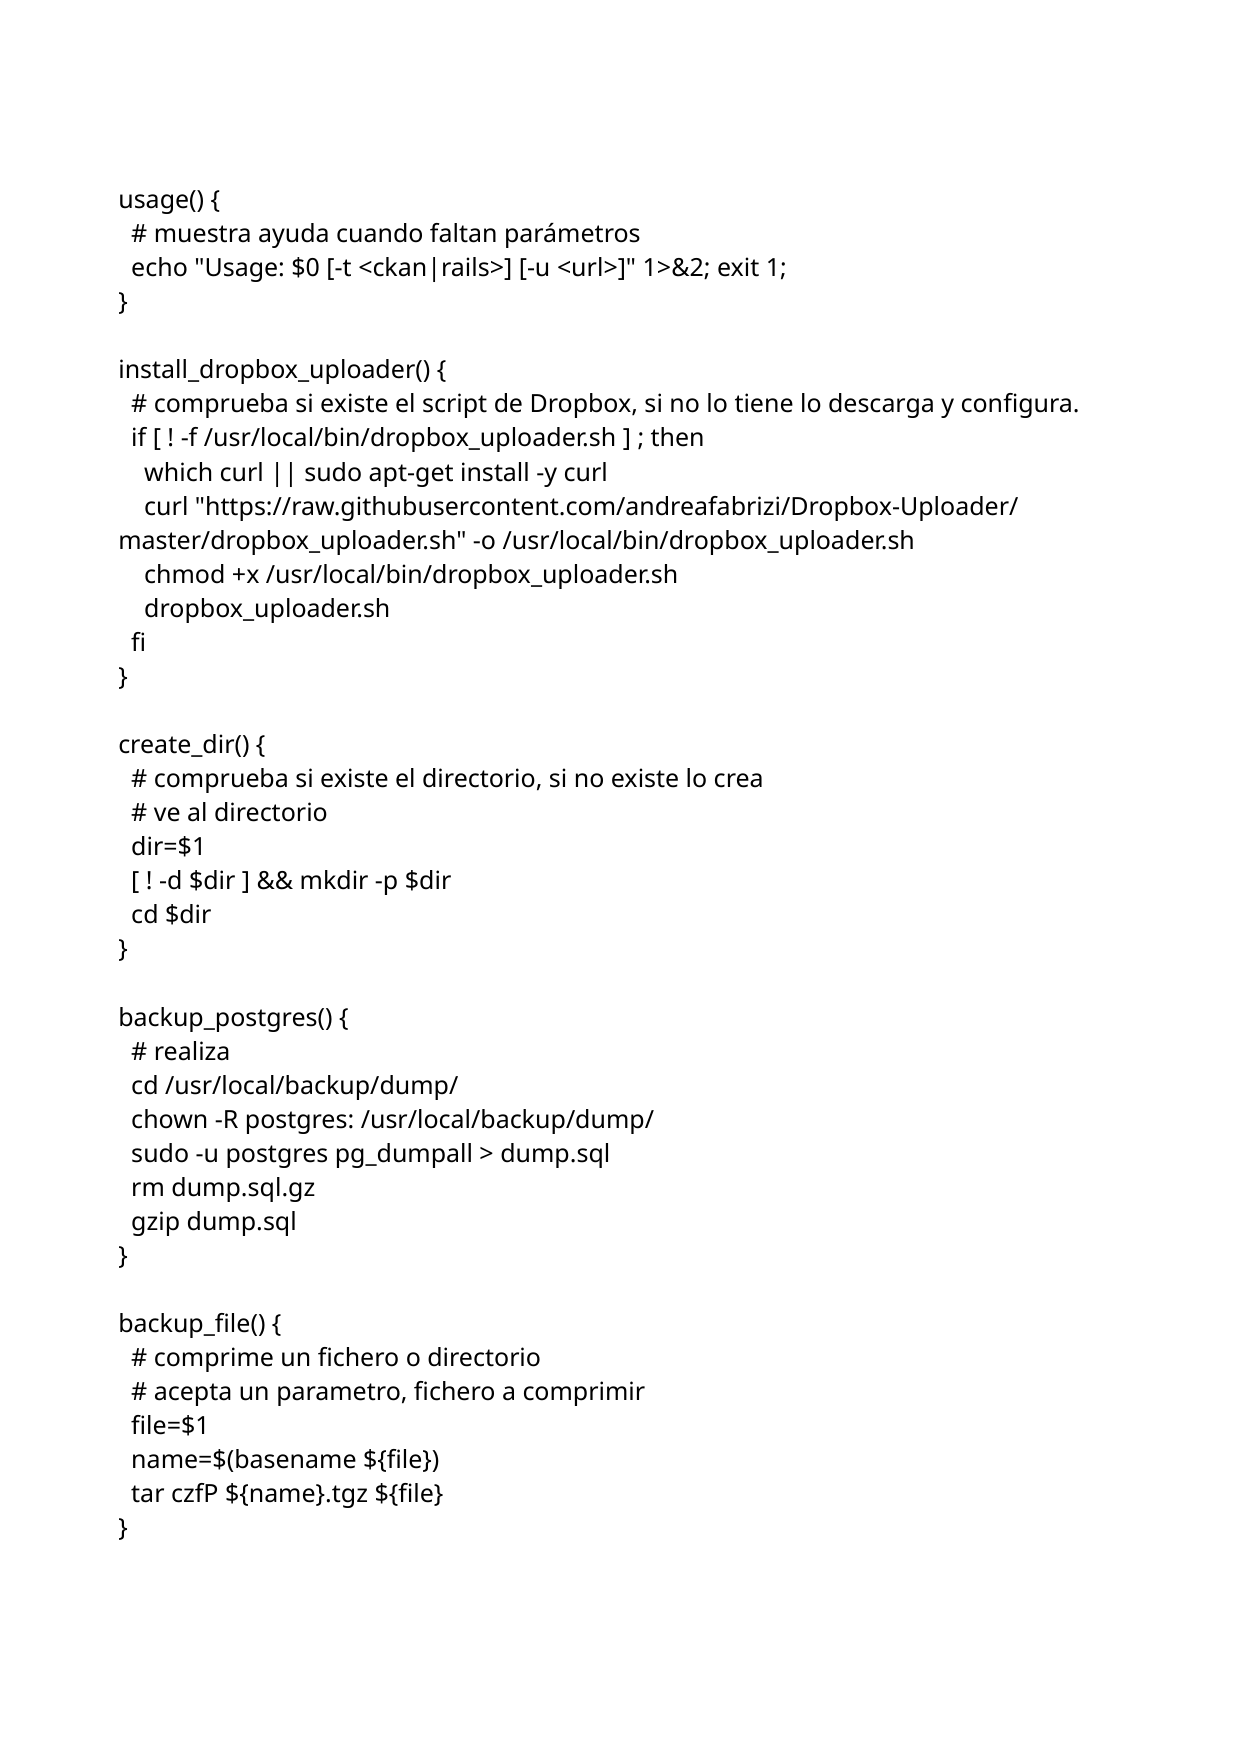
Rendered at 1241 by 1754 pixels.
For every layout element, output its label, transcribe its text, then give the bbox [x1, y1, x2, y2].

text # comprueba si existe el directorio, si no existe lo crea [118, 761, 1122, 795]
text chmod +x /usr/local/bin/dropbox_uploader.sh [118, 556, 1122, 590]
text } [118, 1510, 1122, 1544]
text } [118, 1238, 1122, 1272]
text backup_file() { [118, 1306, 1122, 1340]
text if [ ! -f /usr/local/bin/dropbox_uploader.sh ] ; then [118, 420, 1122, 454]
text name=$(basename ${file}) [118, 1442, 1122, 1476]
text sudo -u postgres pg_dumpall > dump.sql [118, 1135, 1122, 1169]
text [ ! -d $dir ] && mkdir -p $dir [118, 863, 1122, 897]
text echo "Usage: $0 [-t <ckan|rails>] [-u <url>]" 1>&2; exit 1; [118, 250, 1122, 284]
text cd /usr/local/backup/dump/ [118, 1067, 1122, 1101]
text # muestra ayuda cuando faltan parámetros [118, 216, 1122, 250]
text rm dump.sql.gz [118, 1169, 1122, 1203]
text # ve al directorio [118, 795, 1122, 829]
text # realiza [118, 1033, 1122, 1067]
text tar czfP ${name}.tgz ${file} [118, 1476, 1122, 1510]
text fi [118, 624, 1122, 658]
text dropbox_uploader.sh [118, 590, 1122, 624]
text # comprime un fichero o directorio [118, 1340, 1122, 1374]
text chown -R postgres: /usr/local/backup/dump/ [118, 1101, 1122, 1135]
text dir=$1 [118, 829, 1122, 863]
text curl "https://raw.githubusercontent.com/andreafabrizi/Dropbox-Uploader/master/dropbox_uploader.sh" -o /usr/local/bin/dropbox_uploader.sh [118, 488, 1122, 556]
text usage() { [118, 182, 1122, 216]
text gzip dump.sql [118, 1203, 1122, 1238]
text which curl || sudo apt-get install -y curl [118, 454, 1122, 488]
text install_dropbox_uploader() { [118, 352, 1122, 386]
text } [118, 931, 1122, 965]
text # comprueba si existe el script de Dropbox, si no lo tiene lo descarga y configura. [118, 386, 1122, 420]
text backup_postgres() { [118, 999, 1122, 1033]
text cd $dir [118, 897, 1122, 931]
text file=$1 [118, 1408, 1122, 1442]
text # acepta un parametro, fichero a comprimir [118, 1374, 1122, 1408]
text create_dir() { [118, 727, 1122, 761]
text } [118, 658, 1122, 693]
text } [118, 284, 1122, 318]
